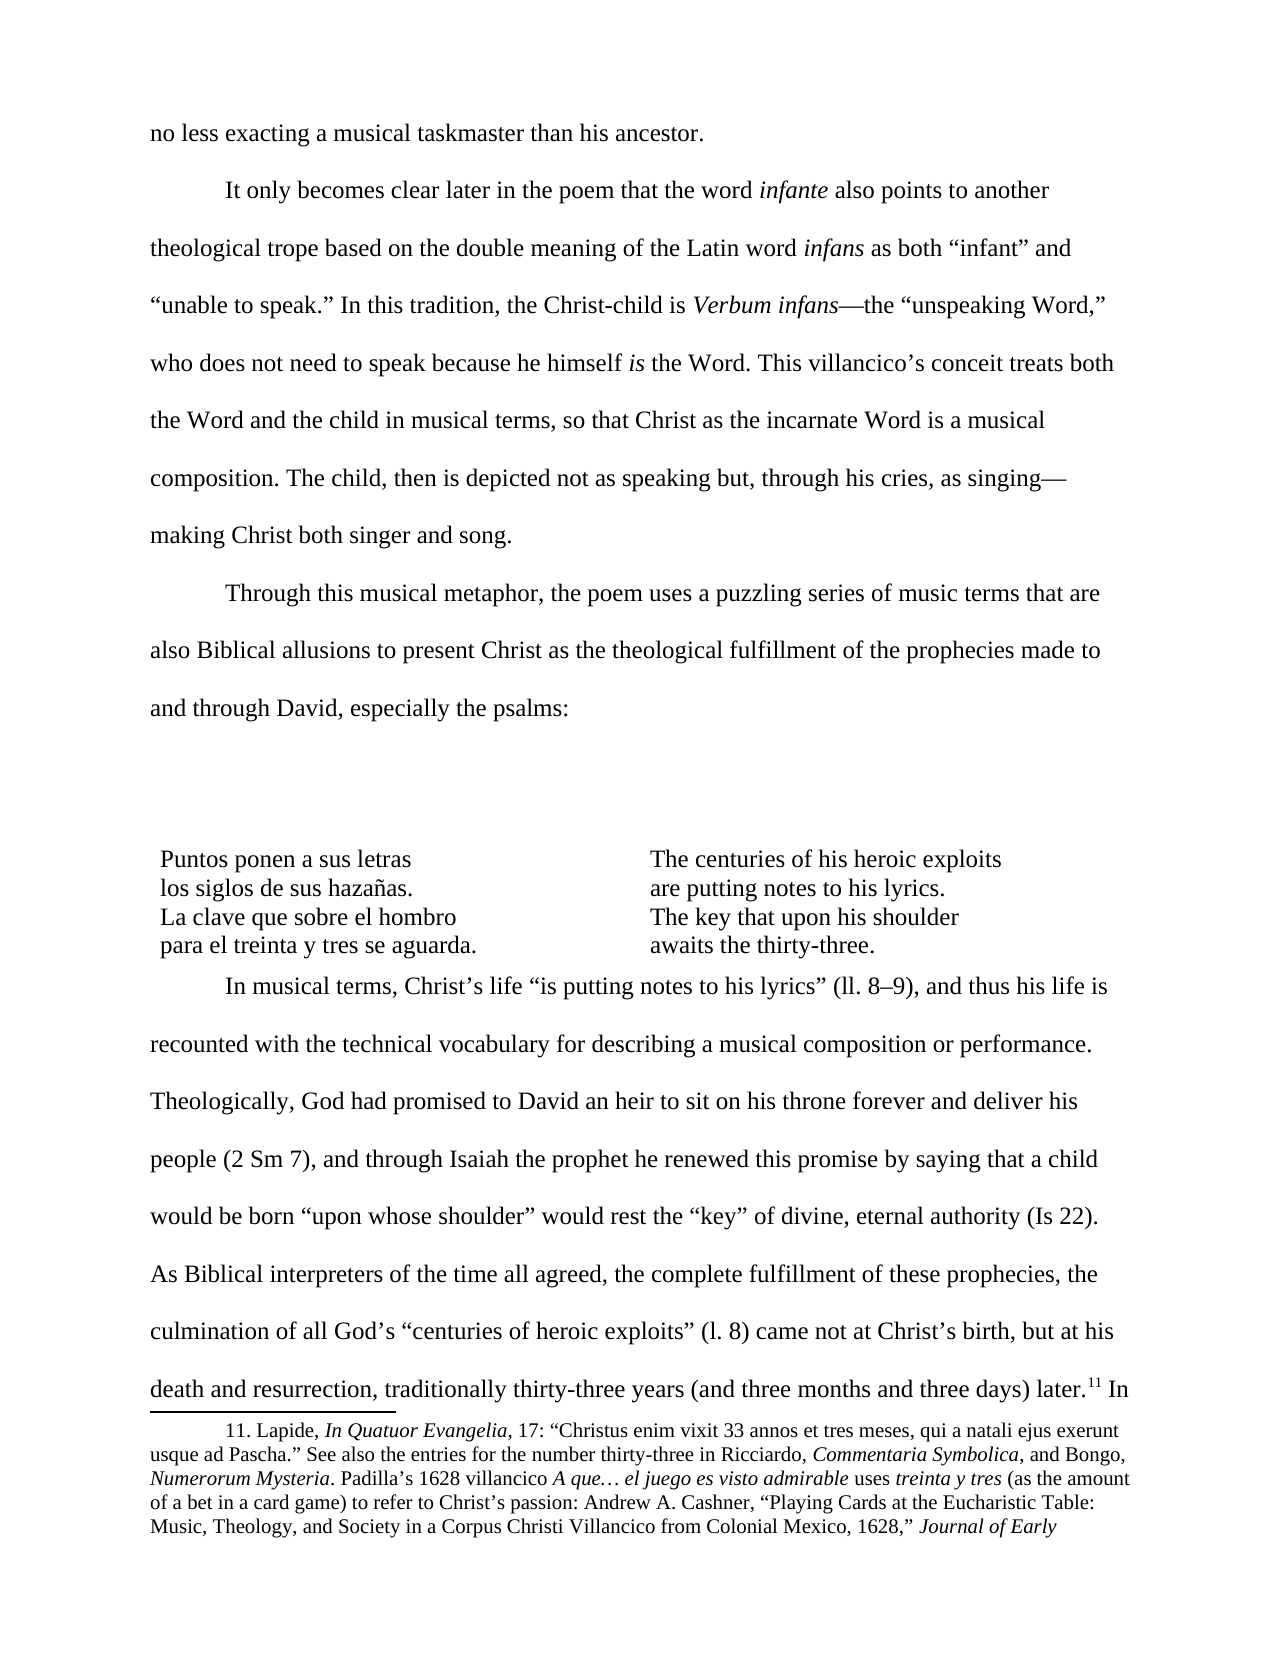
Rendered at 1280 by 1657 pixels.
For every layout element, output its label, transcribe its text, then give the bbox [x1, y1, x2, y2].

table_cell La clave que sobre el hombro [150, 902, 640, 930]
text Lapide, In Quatuor Evangelia, 17: “Christus enim vixit 33 annos et tres meses, qui a natali ejus exerunt usque ad Pascha.” See also the entries for the number thirty-three in Ricciardo, Commentaria Symbolica, and Bongo, Numerorum Mysteria. Padilla’s 1628 villancico A que… el juego es visto admirable uses treinta y tres (as the amount of a bet in a card game) to refer to Christ’s passion: Andrew A. Cashner, “Playing Cards at the Eucharistic Table: Music, Theology, and Society in a Corpus Christi Villancico from Colonial Mexico, 1628,” Journal of Early [150, 1418, 1130, 1538]
table_cell para el treinta y tres se aguarda. [150, 930, 640, 959]
table_cell are putting notes to his lyrics. [640, 873, 1130, 902]
table_cell The key that upon his shoulder [640, 902, 1130, 930]
text no less exacting a musical taskmaster than his ancestor. [150, 118, 1130, 147]
table_header Puntos ponen a sus letras [150, 844, 640, 873]
text In musical terms, Christ’s life “is putting notes to his lyrics” (ll. 8–9), and thus his life is recounted with the technical vocabulary for describing a musical composition or performance. Theologically, God had promised to David an heir to sit on his throne forever and deliver his people (2 Sm 7), and through Isaiah the prophet he renewed this promise by saying that a child would be born “upon whose shoulder” would rest the “key” of divine, eternal authority (Is 22). As Biblical interpreters of the time all agreed, the complete fulfillment of these prophecies, the culmination of all God’s “centuries of heroic exploits” (l. 8) came not at Christ’s birth, but at his death and resurrection, traditionally thirty-three years (and three months and three days) later. In musical terms, the words of David and the prophets are just the lyrics; Christ’s life is the song. The key of authority—clave—is the same word for clef; and it awaits “the thirty-three,” suggesting some kind of musical measure. [150, 971, 1130, 1403]
text It only becomes clear later in the poem that the word infante also points to another theological trope based on the double meaning of the Latin word infans as both “infant” and “unable to speak.” In this tradition, the Christ-child is Verbum infans—the “unspeaking Word,” who does not need to speak because he himself is the Word. This villancico’s conceit treats both the Word and the child in musical terms, so that Christ as the incarnate Word is a musical composition. The child, then is depicted not as speaking but, through his cries, as singing—making Christ both singer and song. [150, 176, 1130, 549]
text Through this musical metaphor, the poem uses a puzzling series of music terms that are also Biblical allusions to present Christ as the theological fulfillment of the prophecies made to and through David, especially the psalms: [150, 578, 1130, 722]
table_cell awaits the thirty-three. [640, 930, 1130, 959]
table_header The centuries of his heroic exploits [640, 844, 1130, 873]
table_cell los siglos de sus hazañas. [150, 873, 640, 902]
